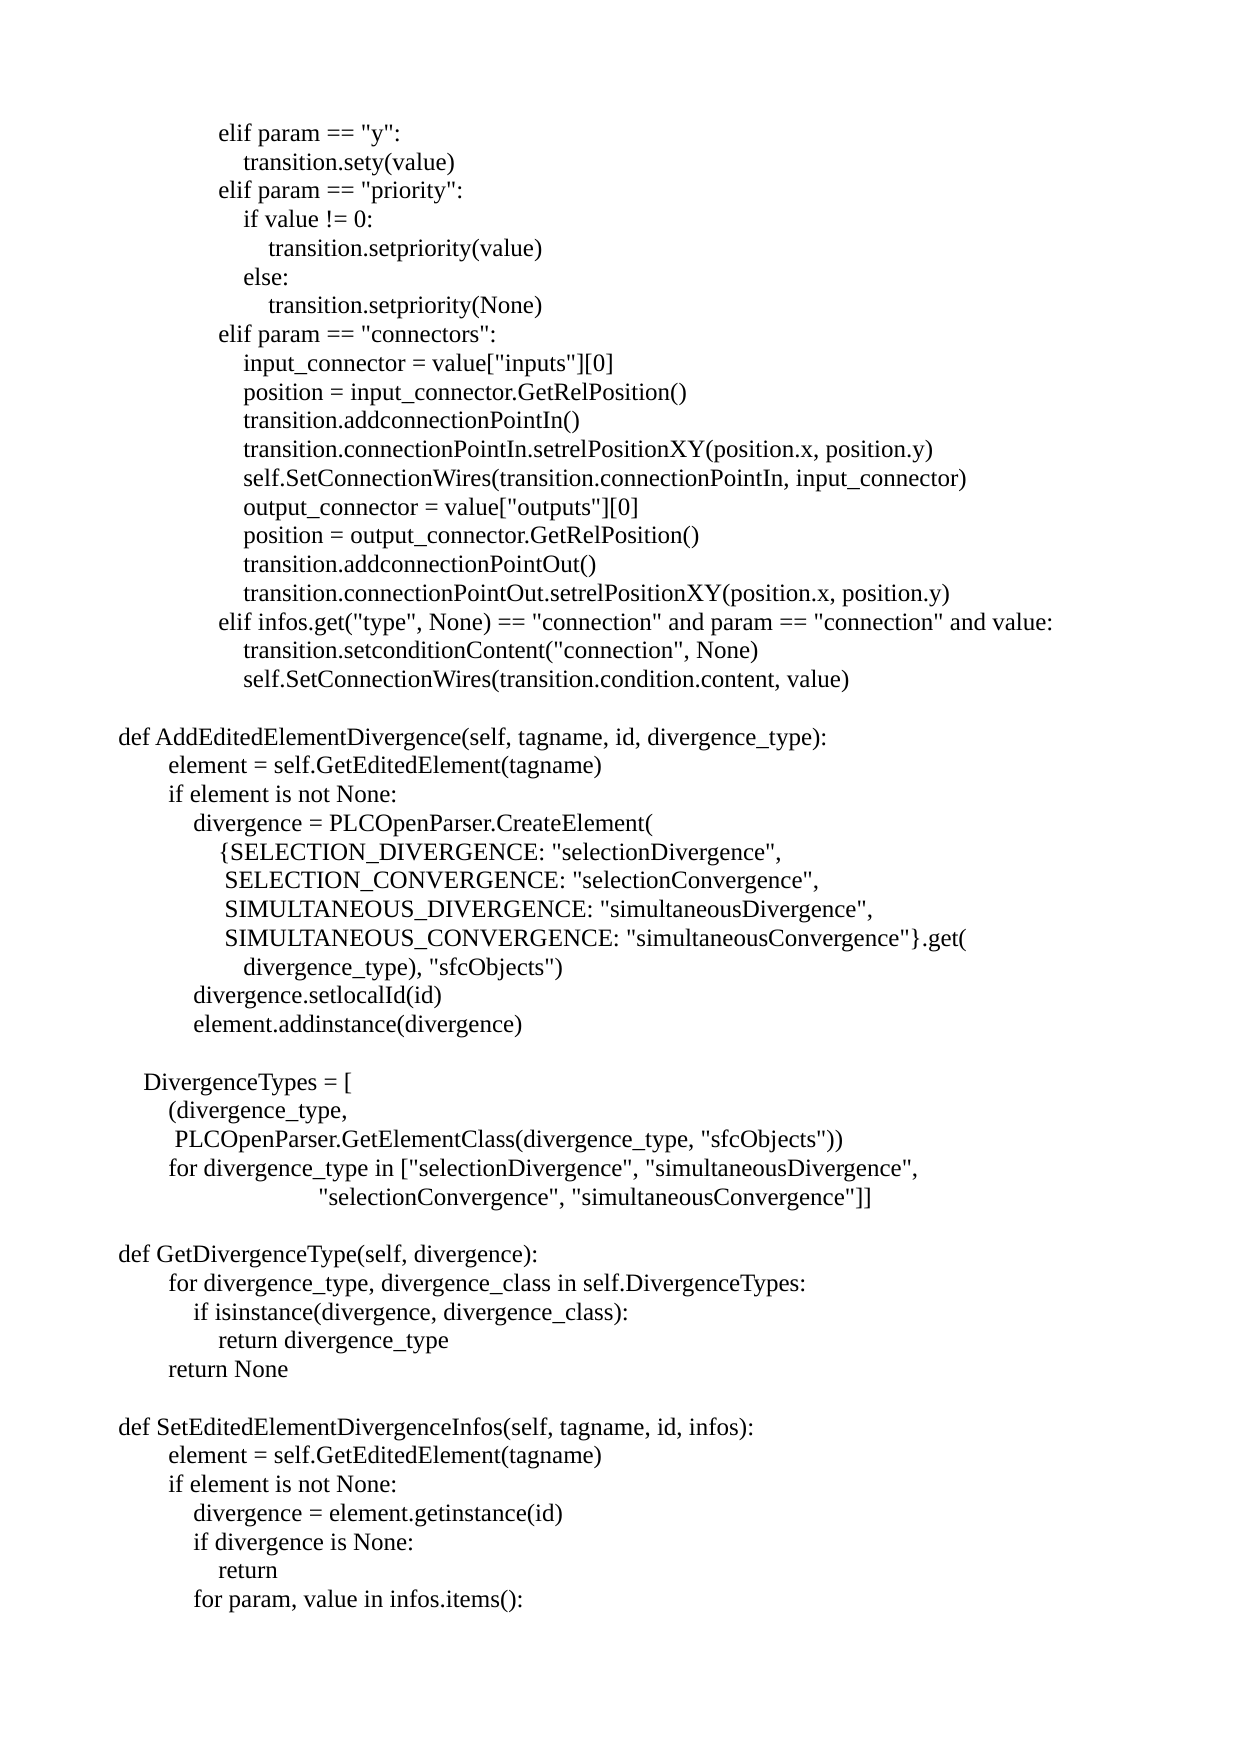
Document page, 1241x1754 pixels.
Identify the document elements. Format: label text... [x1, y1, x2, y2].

text (divergence_type, [118, 1096, 1122, 1124]
text {SELECTION_DIVERGENCE: "selectionDivergence", [118, 837, 1122, 866]
text transition.setpriority(None) [118, 291, 1122, 319]
text elif param == "priority": [118, 176, 1122, 204]
text elif param == "y": [118, 118, 1122, 147]
text input_connector = value["inputs"][0] [118, 348, 1122, 377]
text divergence_type), "sfcObjects") [118, 952, 1122, 981]
text transition.connectionPointIn.setrelPositionXY(position.x, position.y) [118, 434, 1122, 463]
text SIMULTANEOUS_DIVERGENCE: "simultaneousDivergence", [118, 894, 1122, 923]
text def SetEditedElementDivergenceInfos(self, tagname, id, infos): [118, 1412, 1122, 1441]
text def AddEditedElementDivergence(self, tagname, id, divergence_type): [118, 722, 1122, 751]
text return None [118, 1354, 1122, 1383]
text for param, value in infos.items(): [118, 1584, 1122, 1613]
text return divergence_type [118, 1326, 1122, 1354]
text element.addinstance(divergence) [118, 1009, 1122, 1038]
text element = self.GetEditedElement(tagname) [118, 751, 1122, 779]
text transition.addconnectionPointIn() [118, 406, 1122, 434]
text self.SetConnectionWires(transition.connectionPointIn, input_connector) [118, 463, 1122, 492]
text transition.connectionPointOut.setrelPositionXY(position.x, position.y) [118, 578, 1122, 607]
text else: [118, 262, 1122, 291]
text elif infos.get("type", None) == "connection" and param == "connection" and value: [118, 607, 1122, 636]
text elif param == "connectors": [118, 319, 1122, 348]
text divergence = PLCOpenParser.CreateElement( [118, 808, 1122, 837]
text return [118, 1556, 1122, 1584]
text if divergence is None: [118, 1527, 1122, 1556]
text transition.setconditionContent("connection", None) [118, 636, 1122, 664]
text if value != 0: [118, 204, 1122, 233]
text transition.setpriority(value) [118, 233, 1122, 262]
text PLCOpenParser.GetElementClass(divergence_type, "sfcObjects")) [118, 1124, 1122, 1153]
text output_connector = value["outputs"][0] [118, 492, 1122, 521]
text DivergenceTypes = [ [118, 1067, 1122, 1096]
text divergence = element.getinstance(id) [118, 1498, 1122, 1527]
text for divergence_type, divergence_class in self.DivergenceTypes: [118, 1268, 1122, 1297]
text "selectionConvergence", "simultaneousConvergence"]] [118, 1182, 1122, 1211]
text element = self.GetEditedElement(tagname) [118, 1441, 1122, 1469]
text position = output_connector.GetRelPosition() [118, 521, 1122, 549]
text SELECTION_CONVERGENCE: "selectionConvergence", [118, 866, 1122, 894]
text if element is not None: [118, 1469, 1122, 1498]
text self.SetConnectionWires(transition.condition.content, value) [118, 664, 1122, 693]
text def GetDivergenceType(self, divergence): [118, 1239, 1122, 1268]
text if isinstance(divergence, divergence_class): [118, 1297, 1122, 1326]
text SIMULTANEOUS_CONVERGENCE: "simultaneousConvergence"}.get( [118, 923, 1122, 952]
text transition.addconnectionPointOut() [118, 549, 1122, 578]
text if element is not None: [118, 779, 1122, 808]
text transition.sety(value) [118, 147, 1122, 176]
text position = input_connector.GetRelPosition() [118, 377, 1122, 406]
text divergence.setlocalId(id) [118, 981, 1122, 1009]
text for divergence_type in ["selectionDivergence", "simultaneousDivergence", [118, 1153, 1122, 1182]
